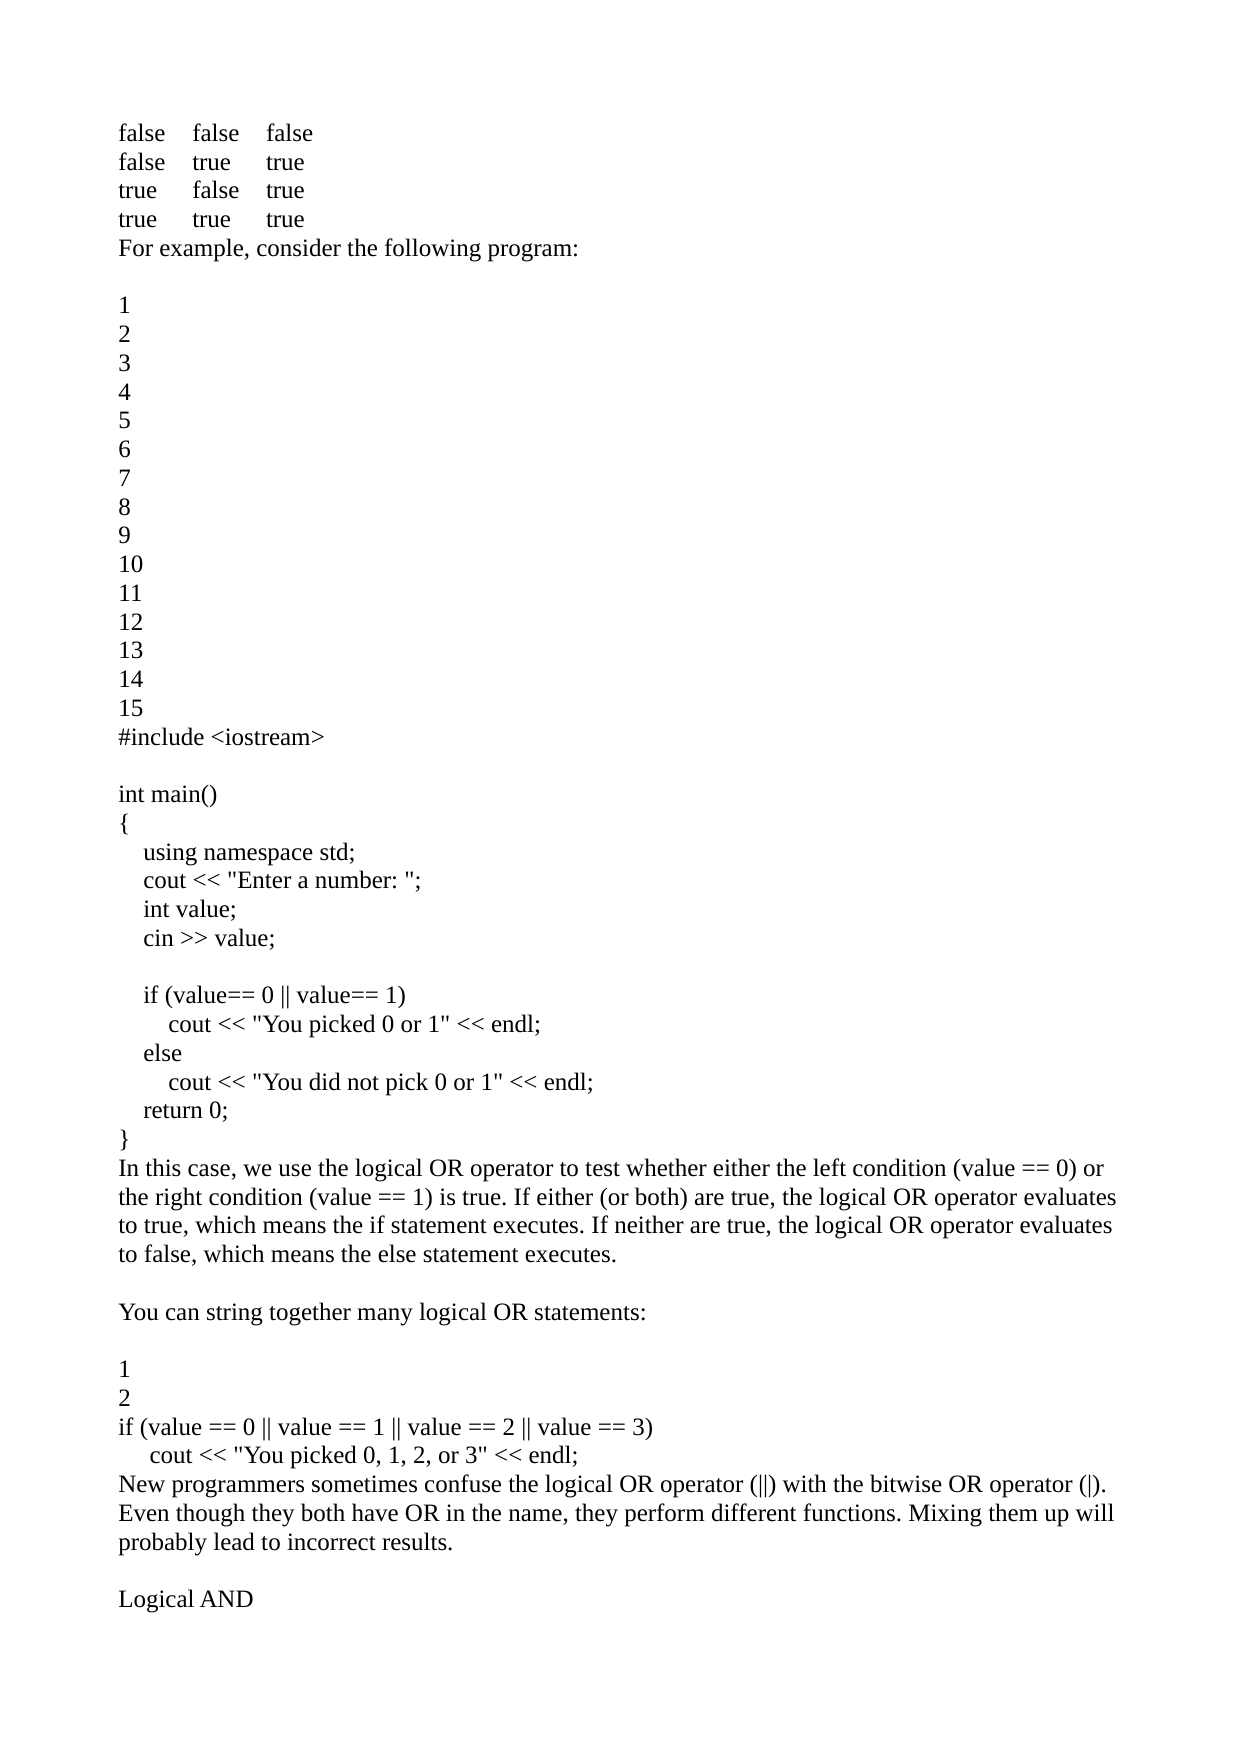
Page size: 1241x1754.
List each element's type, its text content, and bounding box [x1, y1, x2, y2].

text 5 [118, 406, 1122, 434]
text cout << "You picked 0 or 1" << endl; [118, 1009, 1122, 1038]
text if (value== 0 || value== 1) [118, 981, 1122, 1009]
text 1 [118, 1354, 1122, 1383]
text 14 [118, 664, 1122, 693]
text 3 [118, 348, 1122, 377]
text } [118, 1124, 1122, 1153]
text 2 [118, 1383, 1122, 1412]
text For example, consider the following program: [118, 233, 1122, 262]
text 10 [118, 549, 1122, 578]
text 1 [118, 291, 1122, 319]
text cout << "Enter a number: "; [118, 866, 1122, 894]
text 2 [118, 319, 1122, 348]
text In this case, we use the logical OR operator to test whether either the left condition (value == 0) or the right condition (value == 1) is true. If either (or both) are true, the logical OR operator evaluates to true, which means the if statement executes. If neither are true, the logical OR operator evaluates to false, which means the else statement executes. [118, 1153, 1122, 1268]
text #include <iostream> [118, 722, 1122, 751]
text You can string together many logical OR statements: [118, 1297, 1122, 1326]
text 15 [118, 693, 1122, 722]
text return 0; [118, 1096, 1122, 1124]
text 4 [118, 377, 1122, 406]
text cout << "You did not pick 0 or 1" << endl; [118, 1067, 1122, 1096]
text false true true [118, 147, 1122, 176]
text int main() [118, 779, 1122, 808]
text 13 [118, 636, 1122, 664]
text int value; [118, 894, 1122, 923]
text if (value == 0 || value == 1 || value == 2 || value == 3) [118, 1412, 1122, 1441]
text Logical AND [118, 1584, 1122, 1613]
text 6 [118, 434, 1122, 463]
text true false true [118, 176, 1122, 204]
text cout << "You picked 0, 1, 2, or 3" << endl; [118, 1441, 1122, 1469]
text cin >> value; [118, 923, 1122, 952]
text true true true [118, 204, 1122, 233]
text 9 [118, 521, 1122, 549]
text { [118, 808, 1122, 837]
text else [118, 1038, 1122, 1067]
text 7 [118, 463, 1122, 492]
text 8 [118, 492, 1122, 521]
text false false false [118, 118, 1122, 147]
text 12 [118, 607, 1122, 636]
text using namespace std; [118, 837, 1122, 866]
text New programmers sometimes confuse the logical OR operator (||) with the bitwise OR operator (|). Even though they both have OR in the name, they perform different functions. Mixing them up will probably lead to incorrect results. [118, 1469, 1122, 1556]
text 11 [118, 578, 1122, 607]
